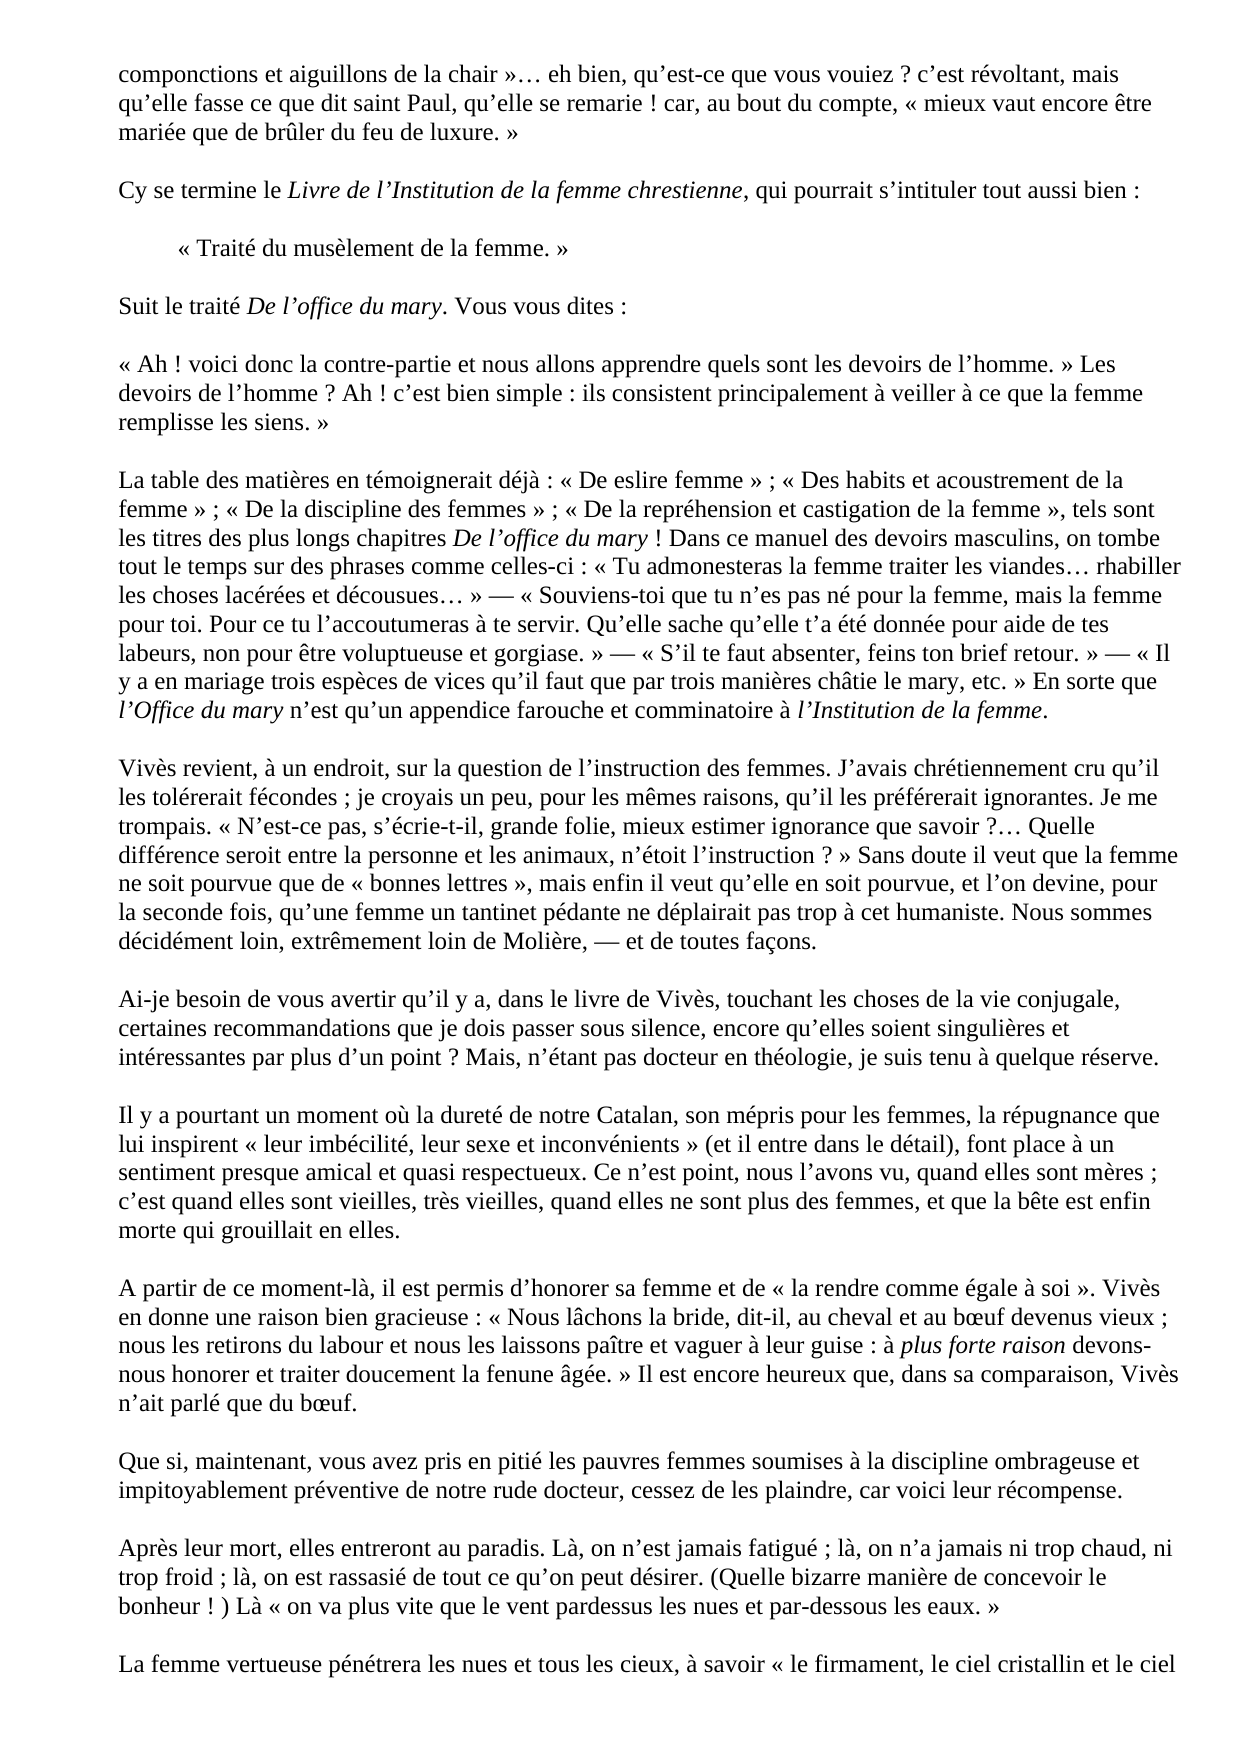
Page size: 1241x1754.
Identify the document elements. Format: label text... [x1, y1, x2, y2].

text Il y a pourtant un moment où la dureté de notre Catalan, son mépris pour les femmes, la répugnance que lui inspirent « leur imbécilité, leur sexe et inconvénients » (et il entre dans le détail), font place à un sentiment presque amical et quasi respectueux. Ce n’est point, nous l’avons vu, quand elles sont mères ; c’est quand elles sont vieilles, très vieilles, quand elles ne sont plus des femmes, et que la bête est enfin morte qui grouillait en elles. [118, 1100, 1181, 1244]
text Cy se termine le Livre de l’Institution de la femme chrestienne, qui pourrait s’intituler tout aussi bien : [118, 175, 1181, 203]
text La table des matières en témoignerait déjà : « De eslire femme » ; « Des habits et acoustrement de la femme » ; « De la discipline des femmes » ; « De la repréhension et castigation de la femme », tels sont les titres des plus longs chapitres De l’office du mary ! Dans ce manuel des devoirs masculins, on tombe tout le temps sur des phrases comme celles-ci : « Tu admonesteras la femme traiter les viandes… rhabiller les choses lacérées et décousues… » — « Souviens-toi que tu n’es pas né pour la femme, mais la femme pour toi. Pour ce tu l’accoutumeras à te servir. Qu’elle sache qu’elle t’a été donnée pour aide de tes labeurs, non pour être voluptueuse et gorgiase. » — « S’il te faut absenter, feins ton brief retour. » — « Il y a en mariage trois espèces de vices qu’il faut que par trois manières châtie le mary, etc. » En sorte que l’Office du mary n’est qu’un appendice farouche et comminatoire à l’Institution de la femme. [118, 465, 1181, 724]
text Ai-je besoin de vous avertir qu’il y a, dans le livre de Vivès, touchant les choses de la vie conjugale, certaines recommandations que je dois passer sous silence, encore qu’elles soient singulières et intéressantes par plus d’un point ? Mais, n’étant pas docteur en théologie, je suis tenu à quelque réserve. [118, 984, 1181, 1070]
text La femme vertueuse pénétrera les nues et tous les cieux, à savoir « le firmament, le ciel cristallin et le ciel [118, 1649, 1181, 1678]
text A partir de ce moment-là, il est permis d’honorer sa femme et de « la rendre comme égale à soi ». Vivès en donne une raison bien gracieuse : « Nous lâchons la bride, dit-il, au cheval et au bœuf devenus vieux ; nous les retirons du labour et nous les laissons paître et vaguer à leur guise : à plus forte raison devons-nous honorer et traiter doucement la fenune âgée. » Il est encore heureux que, dans sa comparaison, Vivès n’ait parlé que du bœuf. [118, 1273, 1181, 1417]
text Après leur mort, elles entreront au paradis. Là, on n’est jamais fatigué ; là, on n’a jamais ni trop chaud, ni trop froid ; là, on est rassasié de tout ce qu’on peut désirer. (Quelle bizarre manière de concevoir le bonheur ! ) Là « on va plus vite que le vent pardessus les nues et par-dessous les eaux. » [118, 1533, 1181, 1619]
text Vivès revient, à un endroit, sur la question de l’instruction des femmes. J’avais chrétiennement cru qu’il les tolérerait fécondes ; je croyais un peu, pour les mêmes raisons, qu’il les préférerait ignorantes. Je me trompais. « N’est-ce pas, s’écrie-t-il, grande folie, mieux estimer ignorance que savoir ?… Quelle différence seroit entre la personne et les animaux, n’étoit l’instruction ? » Sans doute il veut que la femme ne soit pourvue que de « bonnes lettres », mais enfin il veut qu’elle en soit pourvue, et l’on devine, pour la seconde fois, qu’une femme un tantinet pédante ne déplairait pas trop à cet humaniste. Nous sommes décidément loin, extrêmement loin de Molière, — et de toutes façons. [118, 753, 1181, 955]
text Que si, maintenant, vous avez pris en pitié les pauvres femmes soumises à la discipline ombrageuse et impitoyablement préventive de notre rude docteur, cessez de les plaindre, car voici leur récompense. [118, 1446, 1181, 1504]
text componctions et aiguillons de la chair »… eh bien, qu’est-ce que vous vouiez ? c’est révoltant, mais qu’elle fasse ce que dit saint Paul, qu’elle se remarie ! car, au bout du compte, « mieux vaut encore être mariée que de brûler du feu de luxure. » [118, 59, 1181, 145]
text « Ah ! voici donc la contre-partie et nous allons apprendre quels sont les devoirs de l’homme. » Les devoirs de l’homme ? Ah ! c’est bien simple : ils consistent principalement à veiller à ce que la femme remplisse les siens. » [118, 349, 1181, 436]
text Suit le traité De l’office du mary. Vous vous dites : [118, 291, 1181, 320]
text « Traité du musèlement de la femme. » [177, 233, 1122, 262]
